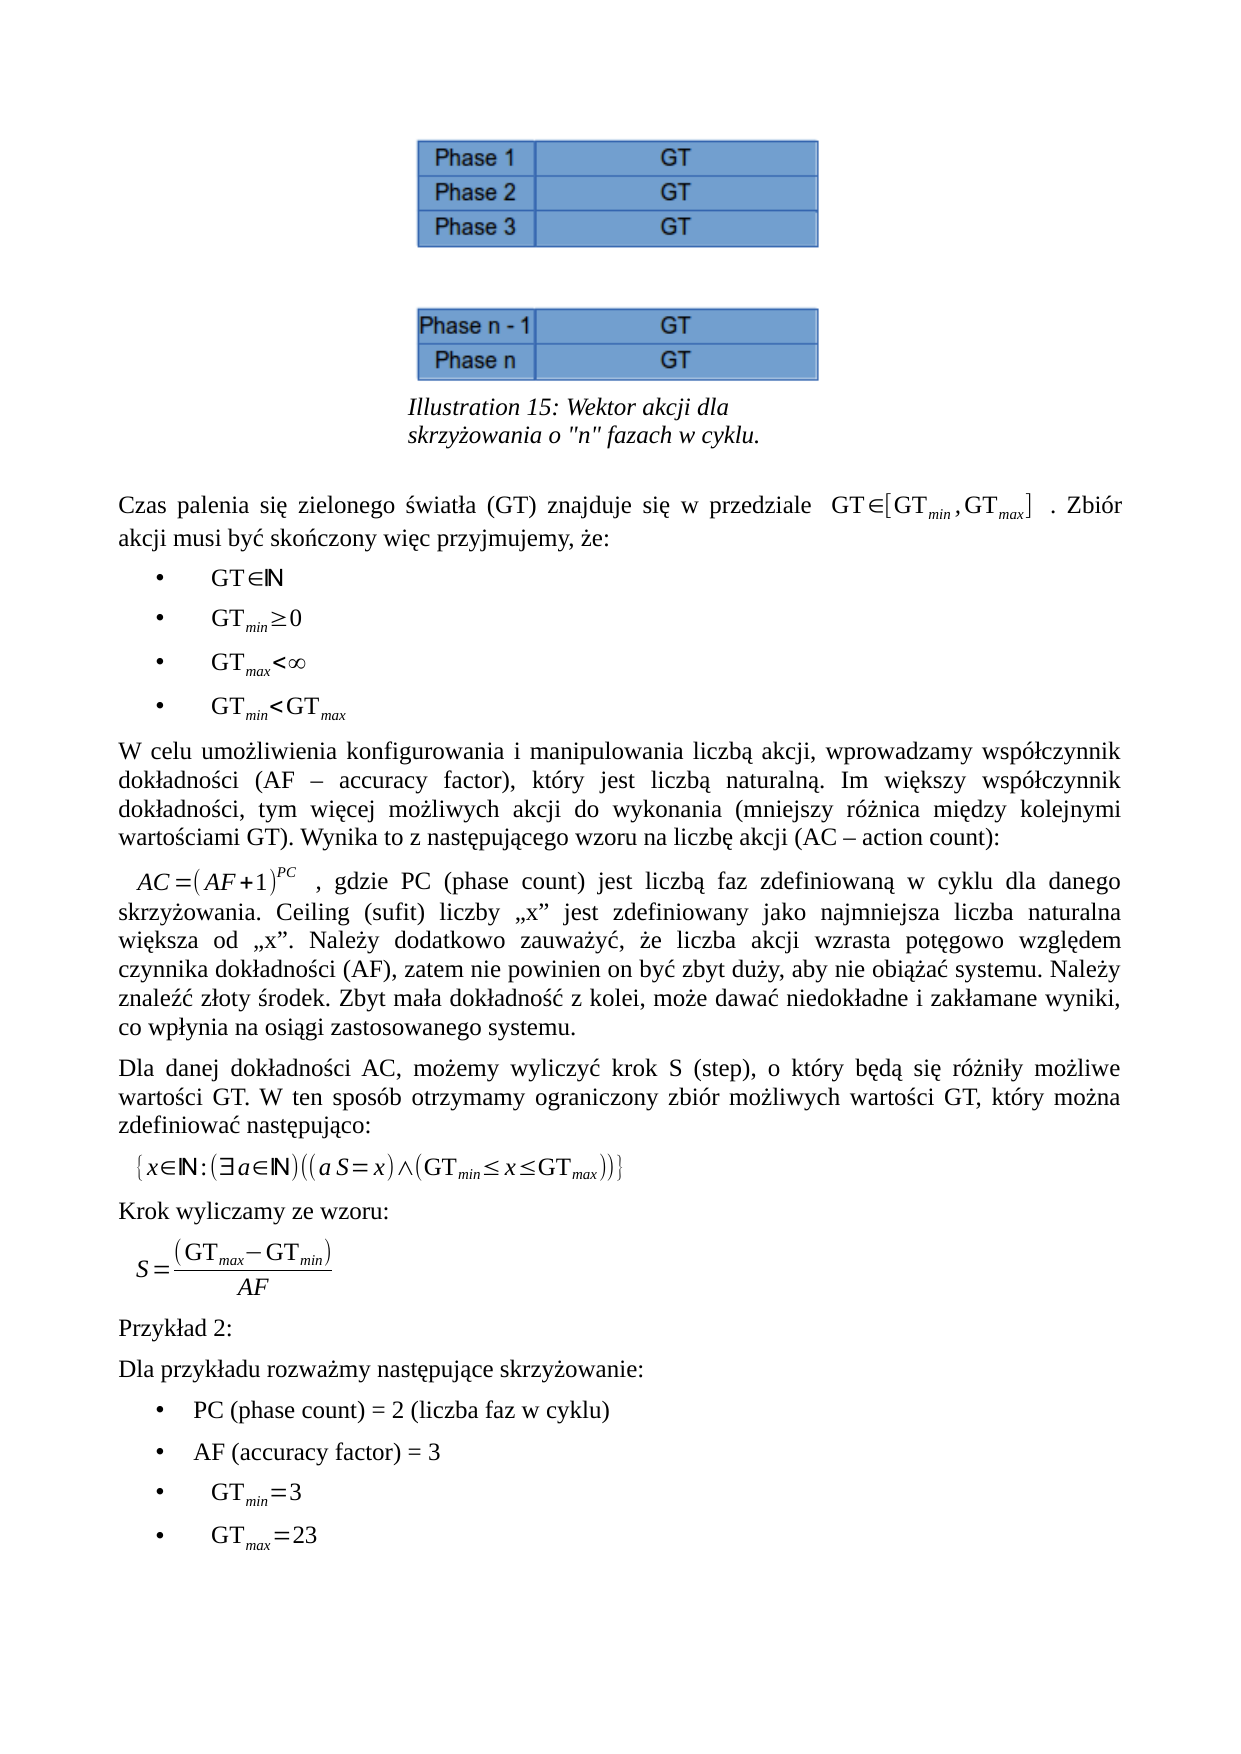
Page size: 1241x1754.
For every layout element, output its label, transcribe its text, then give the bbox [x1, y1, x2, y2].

text Dla danej dokładności AC, możemy wyliczyć krok S (step), o który będą się różniły możliwe wartości GT. W ten sposób otrzymamy ograniczony zbiór możliwych wartości GT, który można zdefiniować następująco: [118, 1053, 1122, 1139]
text Czas palenia się zielonego światła (GT) znajduje się w przedziale. Zbiór akcji musi być skończony więc przyjmujemy, że: [118, 490, 1122, 552]
text W celu umożliwienia konfigurowania i manipulowania liczbą akcji, wprowadzamy współczynnik dokładności (AF – accuracy factor), który jest liczbą naturalną. Im większy współczynnik dokładności, tym więcej możliwych akcji do wykonania (mniejszy różnica między kolejnymi wartościami GT). Wynika to z następującego wzoru na liczbę akcji (AC – action count): [118, 736, 1122, 851]
text , gdzie PC (phase count) jest liczbą faz zdefiniowaną w cyklu dla danego skrzyżowania. Ceiling (sufit) liczby „x” jest zdefiniowany jako najmniejsza liczba naturalna większa od „x”. Należy dodatkowo zauważyć, że liczba akcji wzrasta potęgowo względem czynnika dokładności (AF), zatem nie powinien on być zbyt duży, aby nie obiążać systemu. Należy znaleźć złoty środek. Zbyt mała dokładność z kolei, może dawać niedokładne i zakłamane wyniki, co wpłynia na osiągi zastosowanego systemu. [118, 864, 1122, 1040]
text Krok wyliczamy ze wzoru: [118, 1196, 1122, 1225]
list PC (phase count) = 2 (liczba faz w cyklu) [156, 1396, 1122, 1424]
text Przykład 2: [118, 1313, 1122, 1342]
text Dla przykładu rozważmy następujące skrzyżowanie: [118, 1354, 1122, 1383]
picture [407, 130, 833, 392]
text Illustration 15: Wektor akcji dla skrzyżowania o "n" fazach w cyklu. [408, 392, 833, 449]
list AF (accuracy factor) = 3 [156, 1437, 1122, 1466]
